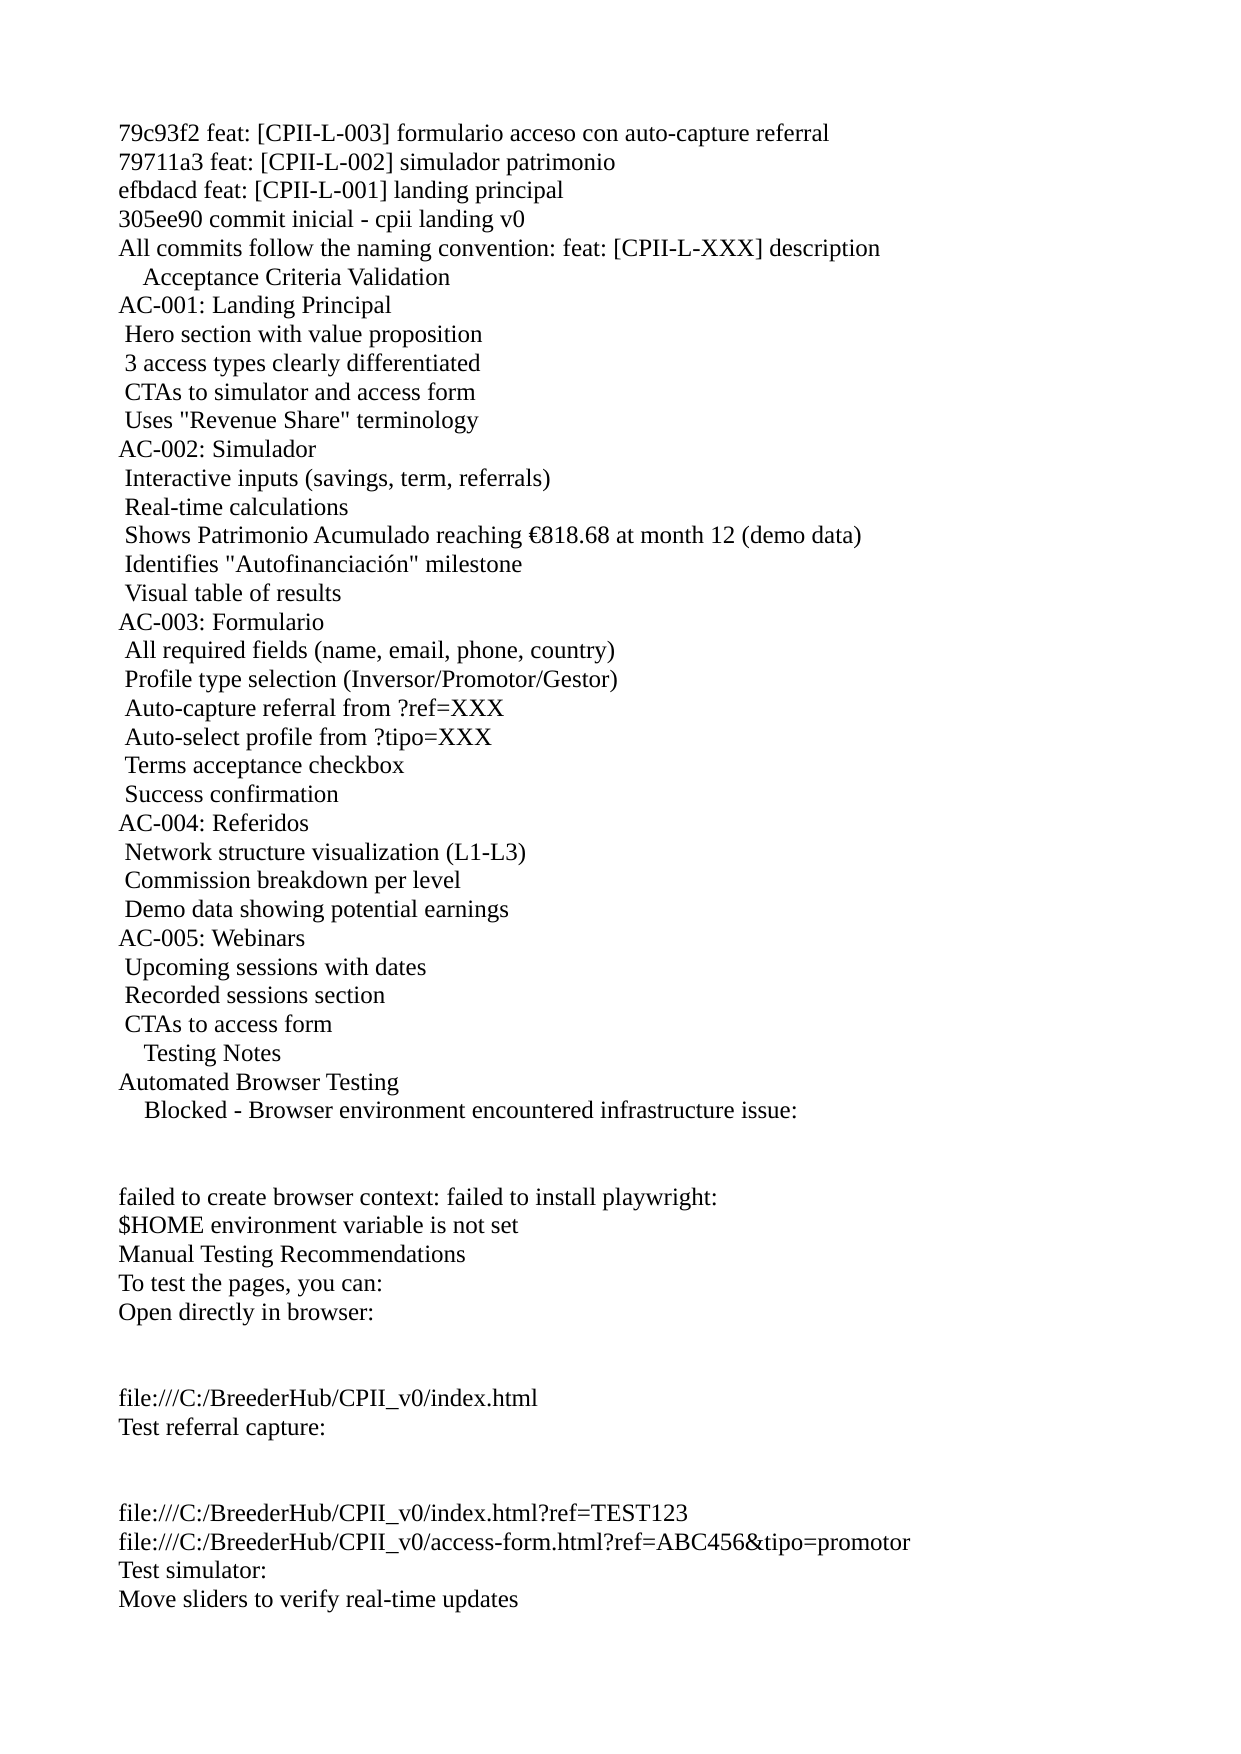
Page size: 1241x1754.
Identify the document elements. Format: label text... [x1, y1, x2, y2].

table_cell 79c93f2 feat: [CPII-L-003] formulario acceso con auto-capture referral 79711a3 feat: [CPII-L-002] simulador patrimonio efbdacd feat: [CPII-L-001] landing principal 305ee90 commit inicial - cpii landing v0 All commits follow the naming convention: feat: [CPII-L-XXX] description ✅ Acceptance Criteria Validation AC-001: Landing Principal Hero section with value proposition 3 access types clearly differentiated CTAs to simulator and access form Uses "Revenue Share" terminology AC-002: Simulador Interactive inputs (savings, term, referrals) Real-time calculations Shows Patrimonio Acumulado reaching €818.68 at month 12 (demo data) Identifies "Autofinanciación" milestone Visual table of results AC-003: Formulario All required fields (name, email, phone, country) Profile type selection (Inversor/Promotor/Gestor) Auto-capture referral from ?ref=XXX Auto-select profile from ?tipo=XXX Terms acceptance checkbox Success confirmation AC-004: Referidos Network structure visualization (L1-L3) Commission breakdown per level Demo data showing potential earnings AC-005: Webinars Upcoming sessions with dates Recorded sessions section CTAs to access form 🧪 Testing Notes Automated Browser Testing ❌ Blocked - Browser environment encountered infrastructure issue: failed to create browser context: failed to install playwright: $HOME environment variable is not set Manual Testing Recommendations To test the pages, you can: Open directly in browser: file:///C:/BreederHub/CPII_v0/index.html Test referral capture: file:///C:/BreederHub/CPII_v0/index.html?ref=TEST123 file:///C:/BreederHub/CPII_v0/access-form.html?ref=ABC456&tipo=promotor Test simulator: Move sliders to verify real-time updates [118, 118, 1122, 1613]
